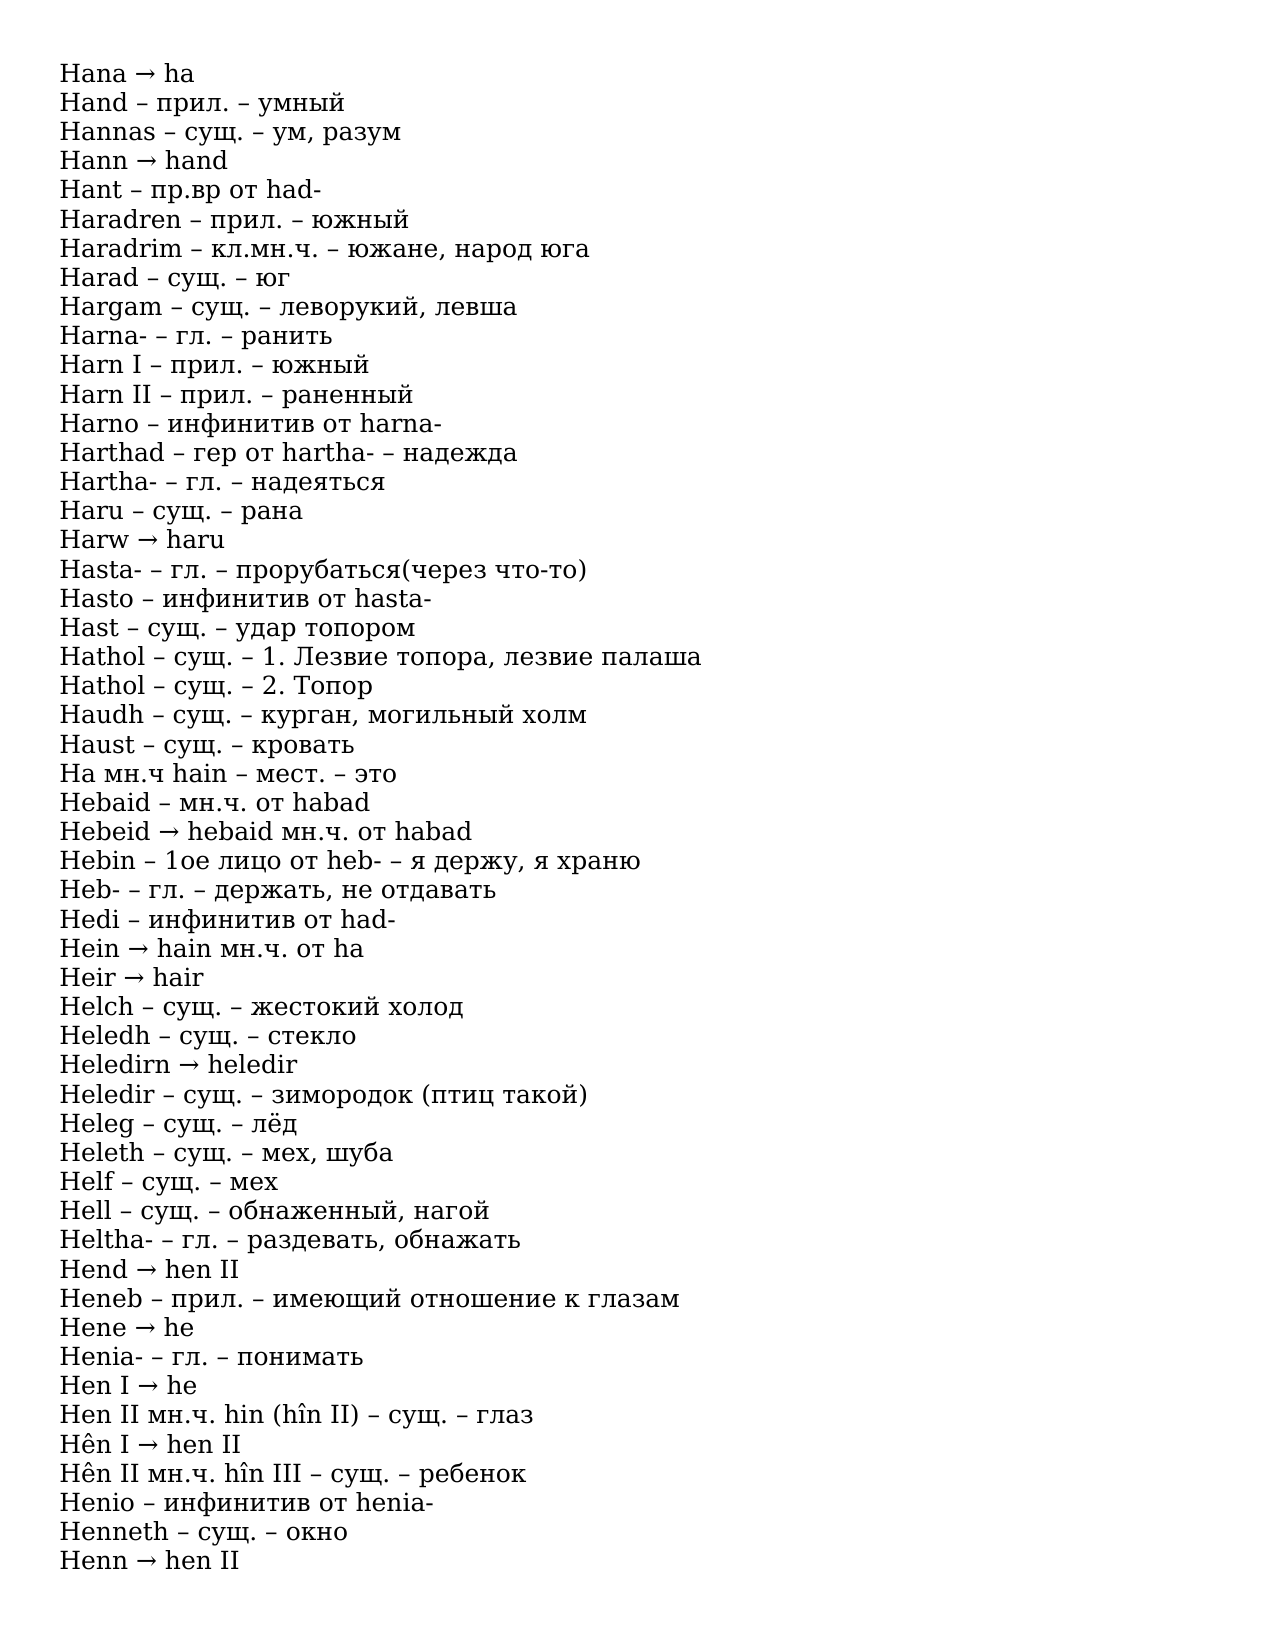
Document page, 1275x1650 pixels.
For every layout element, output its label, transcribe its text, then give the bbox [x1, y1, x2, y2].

text Henia- – гл. – понимать [59, 1342, 1216, 1372]
text Helf – сущ. – мех [59, 1167, 1216, 1197]
text Harw → haru [59, 526, 1216, 555]
text Hebeid → hebaid мн.ч. от habad [59, 817, 1216, 847]
text Haudh – сущ. – курган, могильный холм [59, 701, 1216, 730]
text Hebin – 1ое лицо от heb- – я держу, я храню [59, 847, 1216, 876]
text Hen II мн.ч. hin (hîn II) – сущ. – глаз [59, 1401, 1216, 1430]
text Heleth – сущ. – мех, шуба [59, 1138, 1216, 1167]
text Harn II – прил. – раненный [59, 380, 1216, 409]
text Hene → he [59, 1313, 1216, 1342]
text Haru – сущ. – рана [59, 497, 1216, 526]
text Hartha- – гл. – надеяться [59, 467, 1216, 497]
text Hedi – инфинитив от had- [59, 905, 1216, 934]
text Heir → hair [59, 963, 1216, 992]
text Harna- – гл. – ранить [59, 322, 1216, 351]
text Harno – инфинитив от harna- [59, 409, 1216, 438]
text Hasta- – гл. – прорубаться(через что-то) [59, 555, 1216, 584]
text Hannas – сущ. – ум, разум [59, 117, 1216, 147]
text Heb- – гл. – держать, не отдавать [59, 876, 1216, 905]
text Hên I → hen II [59, 1430, 1216, 1459]
text Harthad – гер от hartha- – надежда [59, 438, 1216, 467]
text Haradren – прил. – южный [59, 205, 1216, 234]
text Haust – сущ. – кровать [59, 730, 1216, 759]
text Hargam – сущ. – леворукий, левша [59, 292, 1216, 322]
text Hasto – инфинитив от hasta- [59, 584, 1216, 613]
text Hant – пр.вр от had- [59, 176, 1216, 205]
text Hên II мн.ч. hîn III – сущ. – ребенок [59, 1459, 1216, 1488]
text Hell – сущ. – обнаженный, нагой [59, 1197, 1216, 1226]
text Heltha- – гл. – раздевать, обнажать [59, 1226, 1216, 1255]
text Hein → hain мн.ч. от ha [59, 934, 1216, 963]
text Helch – сущ. – жестокий холод [59, 992, 1216, 1022]
text Hen I → he [59, 1372, 1216, 1401]
text Hathol – сущ. – 2. Топор [59, 672, 1216, 701]
text Heledirn → heledir [59, 1051, 1216, 1080]
text Heledir – сущ. – зимородок (птиц такой) [59, 1080, 1216, 1109]
text Hana → ha [59, 59, 1216, 88]
text Hast – сущ. – удар топором [59, 613, 1216, 642]
text Ha мн.ч hain – мест. – это [59, 759, 1216, 788]
text Heneb – прил. – имеющий отношение к глазам [59, 1284, 1216, 1313]
text Haradrim – кл.мн.ч. – южане, народ юга [59, 234, 1216, 263]
text Hand – прил. – умный [59, 88, 1216, 117]
text Harad – сущ. – юг [59, 263, 1216, 292]
text Hend → hen II [59, 1255, 1216, 1284]
text Heledh – сущ. – стекло [59, 1022, 1216, 1051]
text Henio – инфинитив от henia- [59, 1488, 1216, 1517]
text Henn → hen II [59, 1547, 1216, 1576]
text Hathol – сущ. – 1. Лезвие топора, лезвие палаша [59, 642, 1216, 672]
text Hebaid – мн.ч. от habad [59, 788, 1216, 817]
text Hann → hand [59, 147, 1216, 176]
text Harn I – прил. – южный [59, 351, 1216, 380]
text Henneth – сущ. – окно [59, 1517, 1216, 1547]
text Heleg – сущ. – лёд [59, 1109, 1216, 1138]
